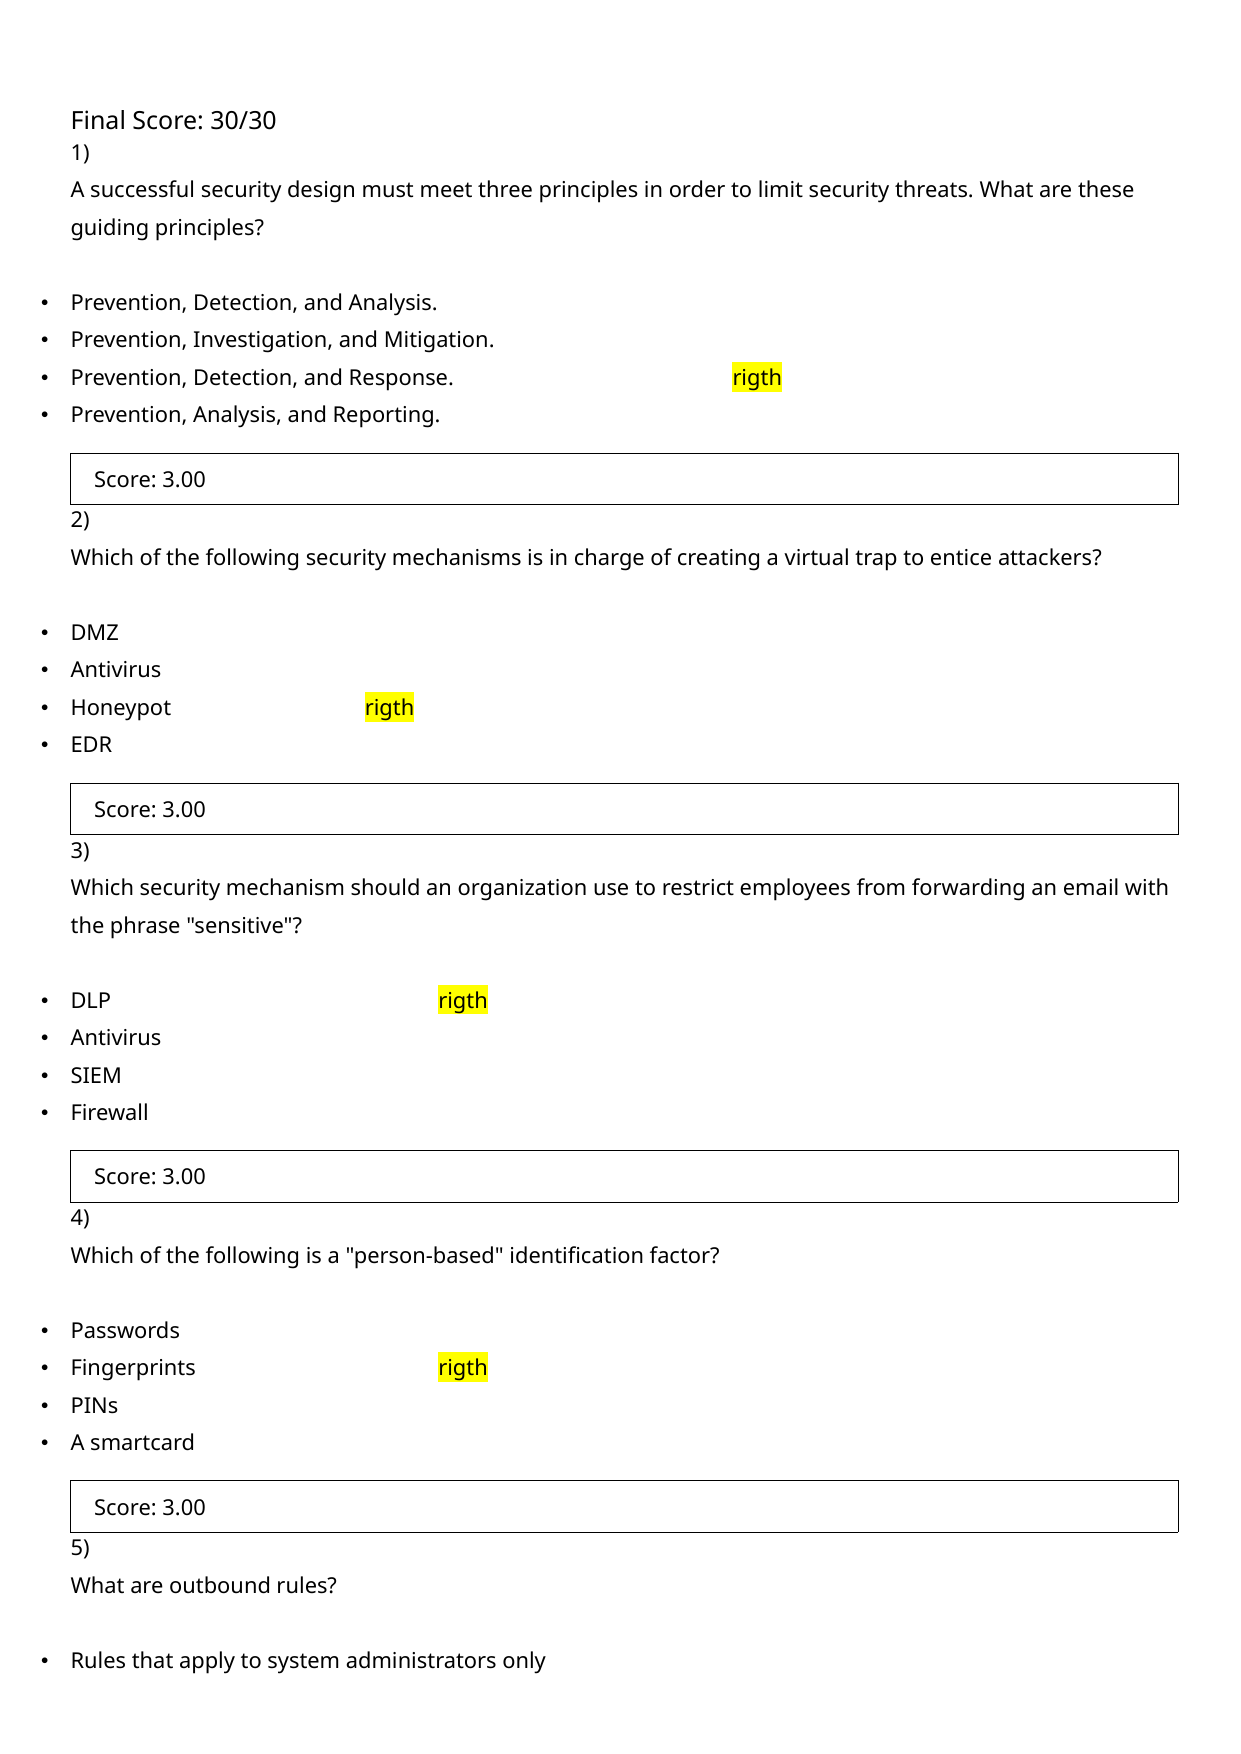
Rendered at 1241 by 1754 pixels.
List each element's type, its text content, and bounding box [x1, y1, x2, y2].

list PINs [70, 1382, 1178, 1419]
list Prevention, Analysis, and Reporting. [70, 392, 1178, 429]
text 4) [70, 1203, 1170, 1232]
list A smartcard [70, 1419, 1178, 1457]
list Antivirus [70, 647, 1178, 684]
text Score: 3.00 [71, 1481, 1178, 1532]
text Score: 3.00 [71, 784, 1178, 834]
list DMZ [70, 609, 1178, 647]
list Honeypot rigth [70, 684, 1178, 722]
list Rules that apply to system administrators only [70, 1637, 1178, 1674]
text Score: 3.00 [71, 1151, 1178, 1202]
list Antivirus [70, 1014, 1178, 1052]
list Passwords [70, 1307, 1178, 1344]
list Prevention, Detection, and Analysis. [70, 279, 1178, 317]
text 2) [70, 505, 1170, 534]
list EDR [70, 722, 1178, 759]
text 3) [70, 835, 1170, 864]
text A successful security design must meet three principles in order to limit security threats. What are these guiding principles? [70, 167, 1178, 242]
text Score: 3.00 [71, 454, 1178, 504]
list Firewall [70, 1089, 1178, 1127]
text What are outbound rules? [70, 1562, 1178, 1599]
list Fingerprints rigth [70, 1344, 1178, 1382]
list Prevention, Detection, and Response. rigth [70, 354, 1178, 392]
list SIEM [70, 1052, 1178, 1089]
text Which of the following security mechanisms is in charge of creating a virtual trap to entice attackers? [70, 534, 1178, 572]
text Which of the following is a "person-based" identification factor? [70, 1232, 1178, 1269]
text 1) [70, 137, 1170, 167]
list Prevention, Investigation, and Mitigation. [70, 317, 1178, 354]
text Final Score: 30/30 [70, 69, 1178, 137]
text Which security mechanism should an organization use to restrict employees from forwarding an email with the phrase "sensitive"? [70, 864, 1178, 939]
text 5) [70, 1533, 1170, 1562]
list DLP rigth [70, 977, 1178, 1014]
